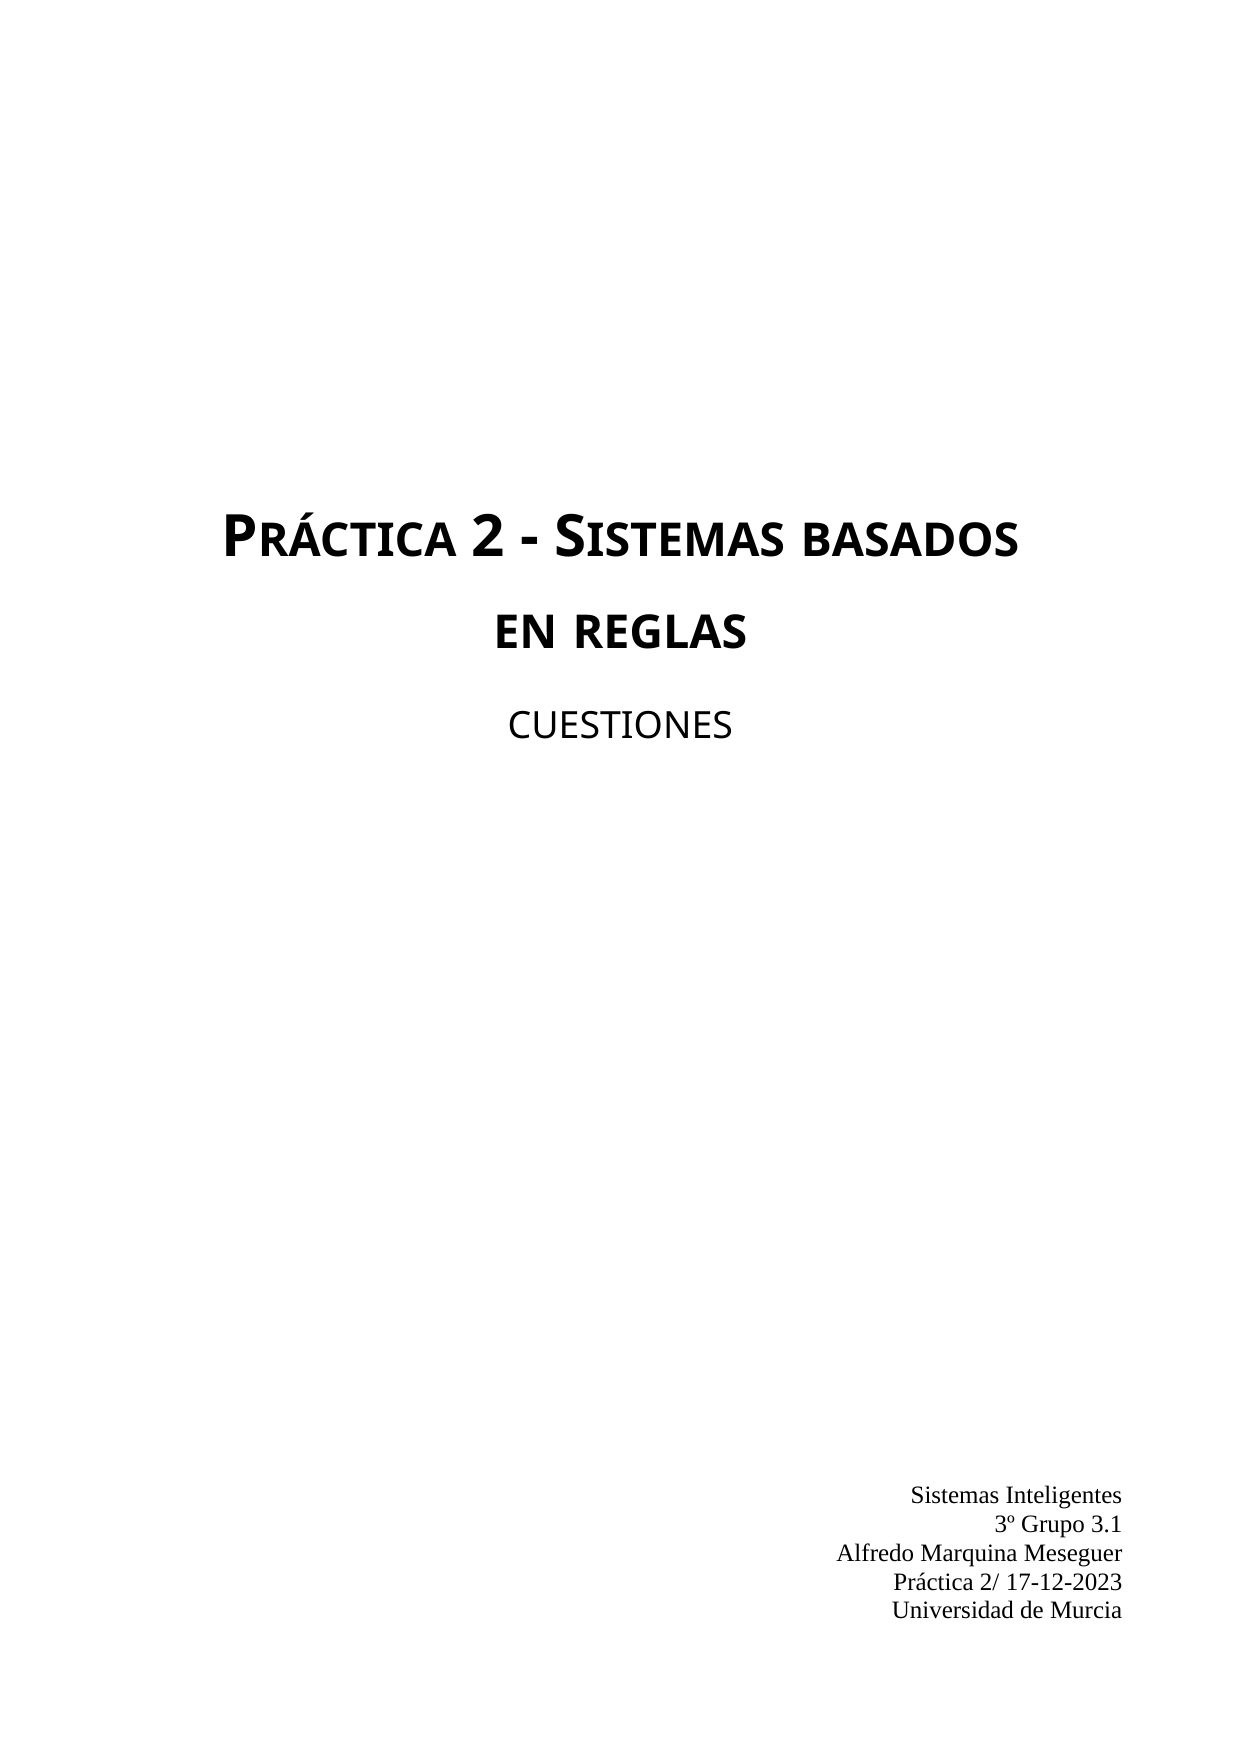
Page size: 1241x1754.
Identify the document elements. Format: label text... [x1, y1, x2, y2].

text 3º Grupo 3.1 [118, 1509, 1122, 1538]
subtitle CUESTIONES [118, 698, 1122, 749]
text Universidad de Murcia [118, 1596, 1122, 1624]
title Práctica 2 - Sistemas basados [118, 494, 1122, 573]
text en reglas [118, 586, 1122, 666]
text Sistemas Inteligentes [118, 1481, 1122, 1509]
text Alfredo Marquina Meseguer [118, 1538, 1122, 1567]
text Práctica 2/ 17-12-2023 [118, 1567, 1122, 1596]
